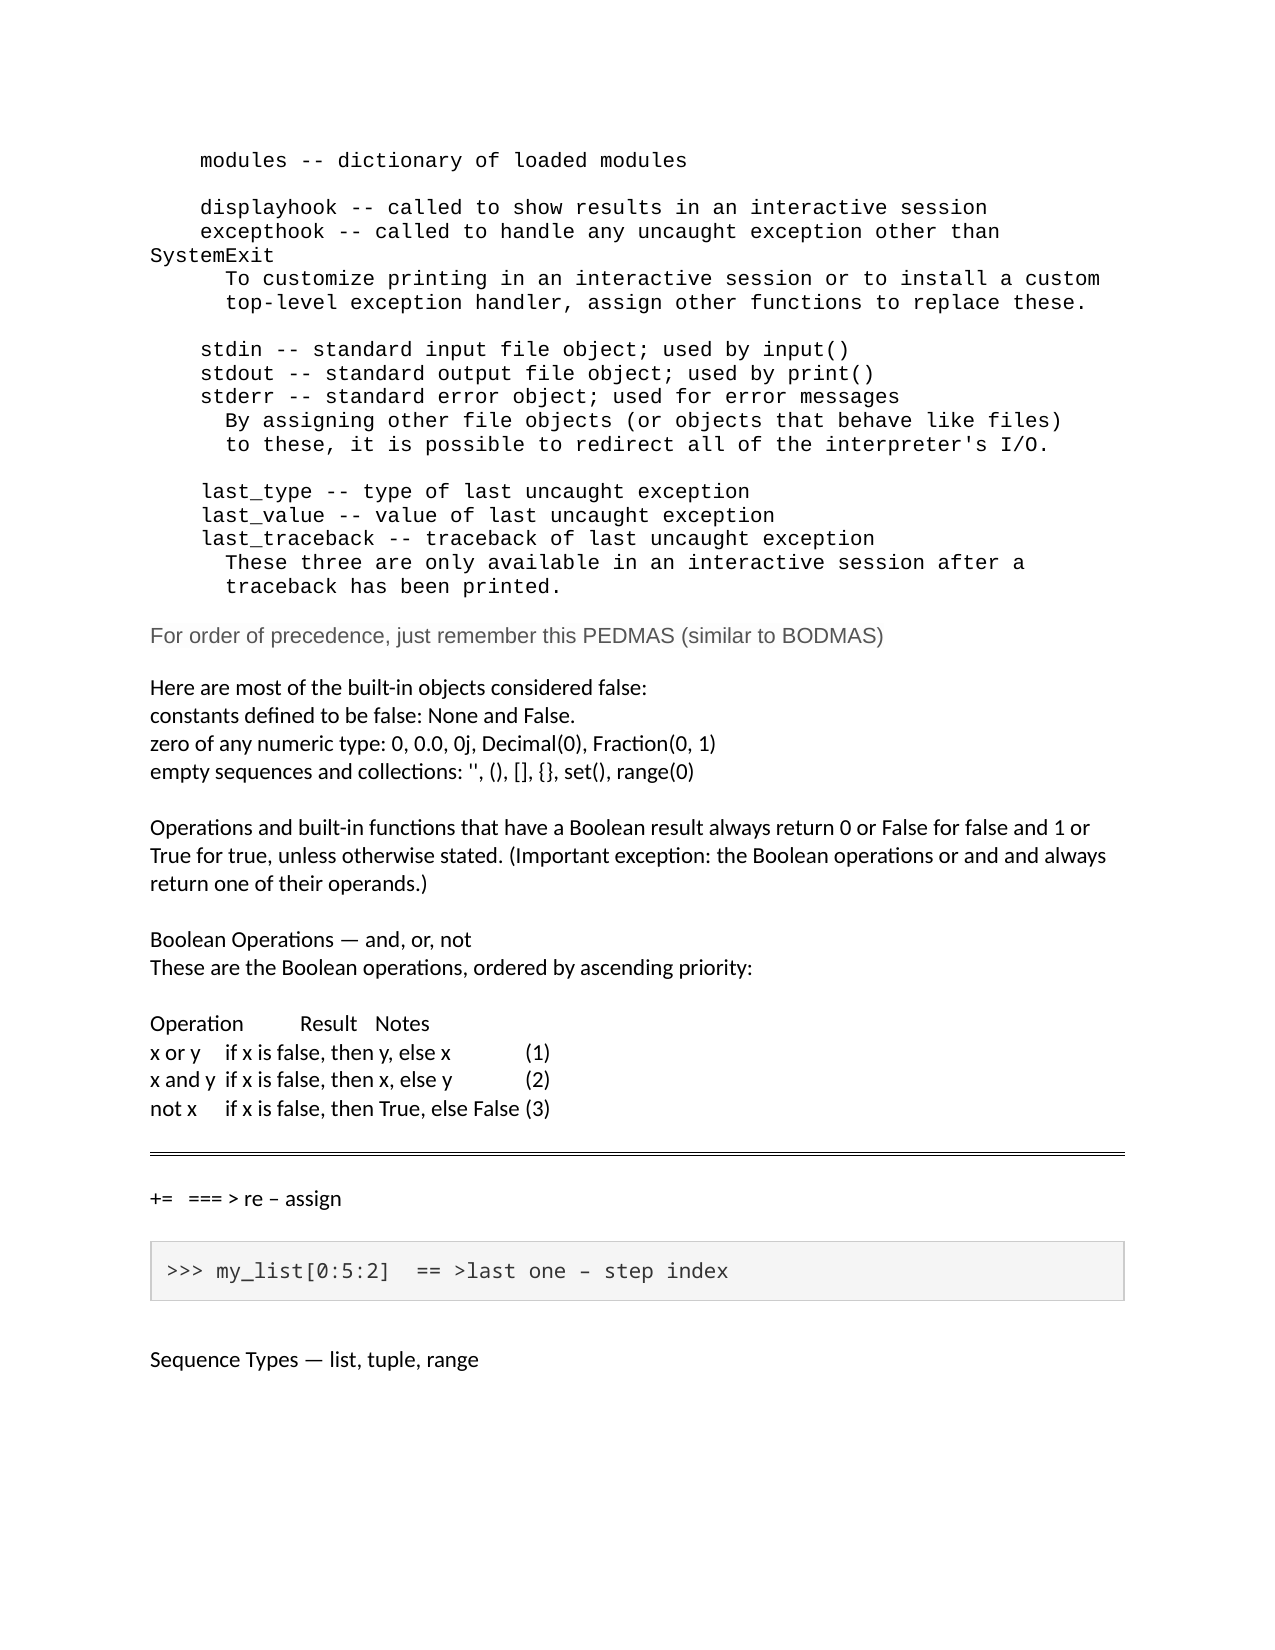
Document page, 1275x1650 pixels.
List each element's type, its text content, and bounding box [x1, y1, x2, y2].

text stdin -- standard input file object; used by input() [150, 339, 1125, 363]
text x or y if x is false, then y, else x (1) [150, 1038, 1125, 1066]
text last_type -- type of last uncaught exception [150, 481, 1125, 505]
text to these, it is possible to redirect all of the interpreter's I/O. [150, 434, 1125, 457]
text For order of precedence, just remember this PEDMAS (similar to BODMAS) [150, 623, 1125, 648]
text stdout -- standard output file object; used by print() [150, 363, 1125, 386]
text displayhook -- called to show results in an interactive session [150, 197, 1125, 221]
text modules -- dictionary of loaded modules [150, 150, 1125, 174]
text Sequence Types — list, tuple, range [150, 1345, 1125, 1373]
text empty sequences and collections: '', (), [], {}, set(), range(0) [150, 757, 1125, 785]
text Boolean Operations — and, or, not [150, 926, 1125, 953]
text stderr -- standard error object; used for error messages [150, 386, 1125, 410]
text x and y if x is false, then x, else y (2) [150, 1066, 1125, 1094]
text Here are most of the built-in objects considered false: [150, 673, 1125, 701]
text These are the Boolean operations, ordered by ascending priority: [150, 953, 1125, 982]
text traceback has been printed. [150, 576, 1125, 599]
text >>> my_list[0:5:2] == >last one – step index [152, 1242, 1123, 1300]
text By assigning other file objects (or objects that behave like files) [150, 410, 1125, 434]
text Operation Result Notes [150, 1009, 1125, 1038]
text To customize printing in an interactive session or to install a custom [150, 268, 1125, 292]
text top-level exception handler, assign other functions to replace these. [150, 292, 1125, 316]
text last_traceback -- traceback of last uncaught exception [150, 528, 1125, 552]
text zero of any numeric type: 0, 0.0, 0j, Decimal(0), Fraction(0, 1) [150, 729, 1125, 757]
text not x if x is false, then True, else False (3) [150, 1094, 1125, 1122]
text constants defined to be false: None and False. [150, 701, 1125, 729]
text These three are only available in an interactive session after a [150, 552, 1125, 576]
text excepthook -- called to handle any uncaught exception other than SystemExit [150, 221, 1125, 268]
text Operations and built-in functions that have a Boolean result always return 0 or False for false and 1 or True for true, unless otherwise stated. (Important exception: the Boolean operations or and and always return one of their operands.) [150, 813, 1125, 897]
text += === > re – assign [150, 1184, 1125, 1212]
text last_value -- value of last uncaught exception [150, 505, 1125, 528]
